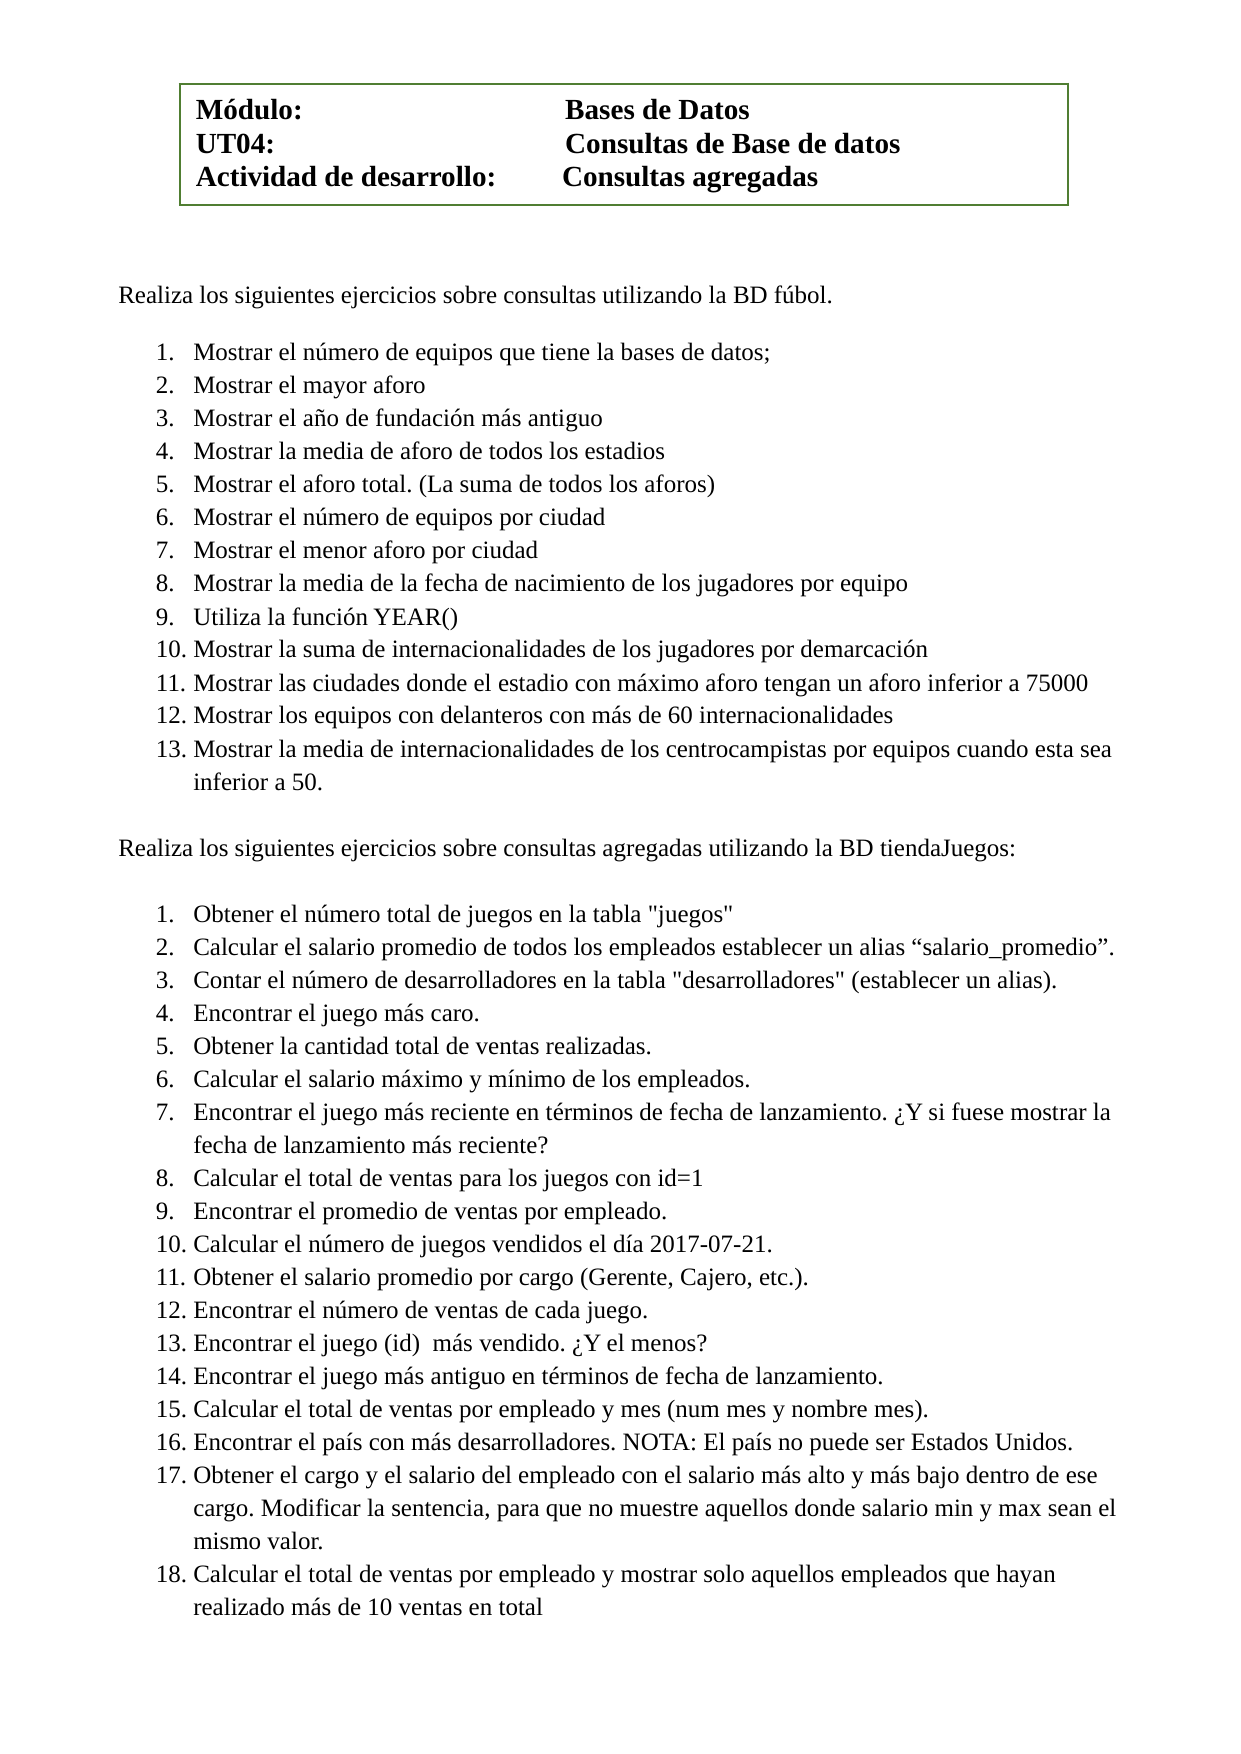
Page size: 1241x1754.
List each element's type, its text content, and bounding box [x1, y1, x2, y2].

list Mostrar la suma de internacionalidades de los jugadores por demarcación [156, 634, 1122, 663]
list Encontrar el país con más desarrolladores. NOTA: El país no puede ser Estados Unidos. [156, 1427, 1122, 1456]
list Encontrar el juego más reciente en términos de fecha de lanzamiento. ¿Y si fuese mostrar la fecha de lanzamiento más reciente? [156, 1097, 1122, 1159]
text Actividad de desarrollo: Consultas agregadas [196, 159, 1052, 193]
list Obtener el cargo y el salario del empleado con el salario más alto y más bajo dentro de ese cargo. Modificar la sentencia, para que no muestre aquellos donde salario min y max sean el mismo valor. [156, 1460, 1122, 1555]
list Obtener el número total de juegos en la tabla "juegos" [156, 899, 1122, 927]
list Calcular el salario máximo y mínimo de los empleados. [156, 1064, 1122, 1093]
list Mostrar la media de la fecha de nacimiento de los jugadores por equipo [156, 568, 1122, 597]
text UT04: Consultas de Base de datos [196, 126, 1052, 159]
list Mostrar el número de equipos por ciudad [156, 502, 1122, 531]
list Calcular el total de ventas por empleado y mes (num mes y nombre mes). [156, 1394, 1122, 1423]
text Realiza los siguientes ejercicios sobre consultas agregadas utilizando la BD tiendaJuegos: [118, 833, 1122, 861]
list Calcular el número de juegos vendidos el día 2017-07-21. [156, 1229, 1122, 1258]
list Contar el número de desarrolladores en la tabla "desarrolladores" (establecer un alias). [156, 965, 1122, 993]
list Mostrar el año de fundación más antiguo [156, 403, 1122, 432]
list Mostrar el mayor aforo [156, 370, 1122, 399]
list Encontrar el juego más antiguo en términos de fecha de lanzamiento. [156, 1361, 1122, 1390]
list Mostrar el aforo total. (La suma de todos los aforos) [156, 469, 1122, 498]
list Mostrar el número de equipos que tiene la bases de datos; [156, 337, 1122, 366]
list Encontrar el número de ventas de cada juego. [156, 1295, 1122, 1324]
list Calcular el total de ventas para los juegos con id=1 [156, 1163, 1122, 1192]
text Realiza los siguientes ejercicios sobre consultas utilizando la BD fúbol. [118, 280, 1122, 309]
list Encontrar el juego más caro. [156, 998, 1122, 1027]
list Encontrar el juego (id) más vendido. ¿Y el menos? [156, 1328, 1122, 1357]
list Mostrar los equipos con delanteros con más de 60 internacionalidades [156, 701, 1122, 729]
list Obtener la cantidad total de ventas realizadas. [156, 1031, 1122, 1059]
text Módulo: Bases de Datos [196, 92, 1052, 126]
list Mostrar las ciudades donde el estadio con máximo aforo tengan un aforo inferior a 75000 [156, 668, 1122, 696]
list Mostrar la media de internacionalidades de los centrocampistas por equipos cuando esta sea inferior a 50. [156, 734, 1122, 795]
list Calcular el total de ventas por empleado y mostrar solo aquellos empleados que hayan realizado más de 10 ventas en total [156, 1559, 1122, 1621]
list Encontrar el promedio de ventas por empleado. [156, 1196, 1122, 1225]
list Obtener el salario promedio por cargo (Gerente, Cajero, etc.). [156, 1262, 1122, 1291]
list Utiliza la función YEAR() [156, 602, 1122, 630]
list Mostrar el menor aforo por ciudad [156, 536, 1122, 564]
list Mostrar la media de aforo de todos los estadios [156, 436, 1122, 465]
list Calcular el salario promedio de todos los empleados establecer un alias “salario_promedio”. [156, 932, 1122, 961]
